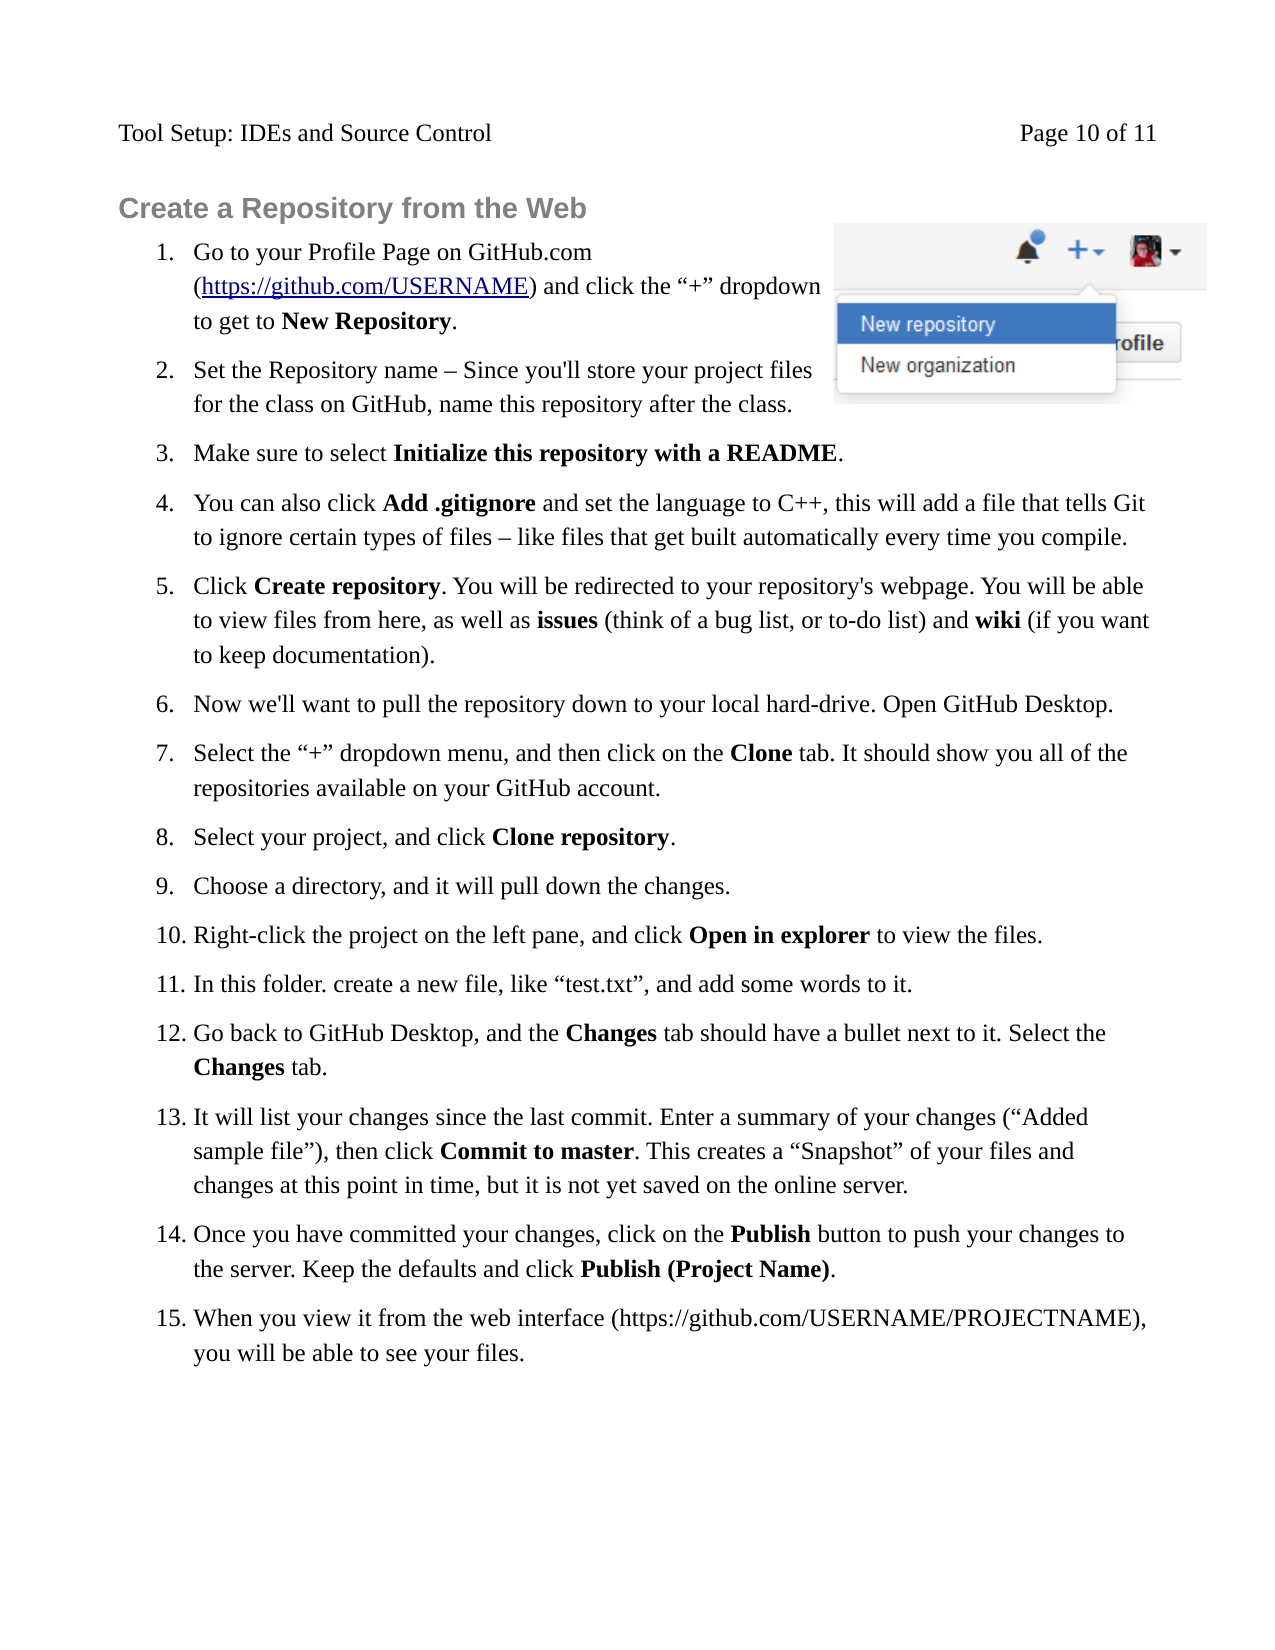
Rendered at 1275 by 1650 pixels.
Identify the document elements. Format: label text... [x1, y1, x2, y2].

list Right-click the project on the left pane, and click Open in explorer to view the files. [156, 920, 1157, 949]
list When you view it from the web interface (https://github.com/USERNAME/PROJECTNAME), you will be able to see your files. [156, 1303, 1157, 1366]
list Choose a directory, and it will pull down the changes. [156, 871, 1157, 899]
list Go to your Profile Page on GitHub.com (https://github.com/USERNAME) and click the “+” dropdown to get to New Repository. [156, 237, 833, 335]
list Click Create repository. You will be redirected to your repository's webpage. You will be able to view files from here, as well as issues (think of a bug list, or to-do list) and wiki (if you want to keep documentation). [156, 571, 1157, 669]
list Once you have committed your changes, click on the Publish button to push your changes to the server. Keep the defaults and click Publish (Project Name). [156, 1219, 1157, 1283]
list Go back to GitHub Desktop, and the Changes tab should have a bullet next to it. Select the Changes tab. [156, 1018, 1157, 1081]
list You can also click Add .gitignore and set the language to C++, this will add a file that tells Git to ignore certain types of files – like files that get built automatically every time you compile. [156, 488, 1157, 551]
list Make sure to select Initialize this repository with a README. [156, 438, 1157, 467]
list Now we'll want to pull the repository down to your local hard-drive. Open GitHub Desktop. [156, 689, 1157, 718]
subtitle Create a Repository from the Web [118, 191, 1157, 224]
list Set the Repository name – Since you'll store your project files for the class on GitHub, name this repository after the class. [156, 355, 1157, 418]
list In this folder. create a new file, like “test.txt”, and add some words to it. [156, 969, 1157, 998]
list Select the “+” dropdown menu, and then click on the Clone tab. It should show you all of the repositories available on your GitHub account. [156, 738, 1157, 801]
list Select your project, and click Clone repository. [156, 822, 1157, 851]
picture [833, 223, 1207, 404]
list It will list your changes since the last commit. Enter a summary of your changes (“Added sample file”), then click Commit to master. This creates a “Snapshot” of your files and changes at this point in time, but it is not yet saved on the online server. [156, 1102, 1157, 1199]
